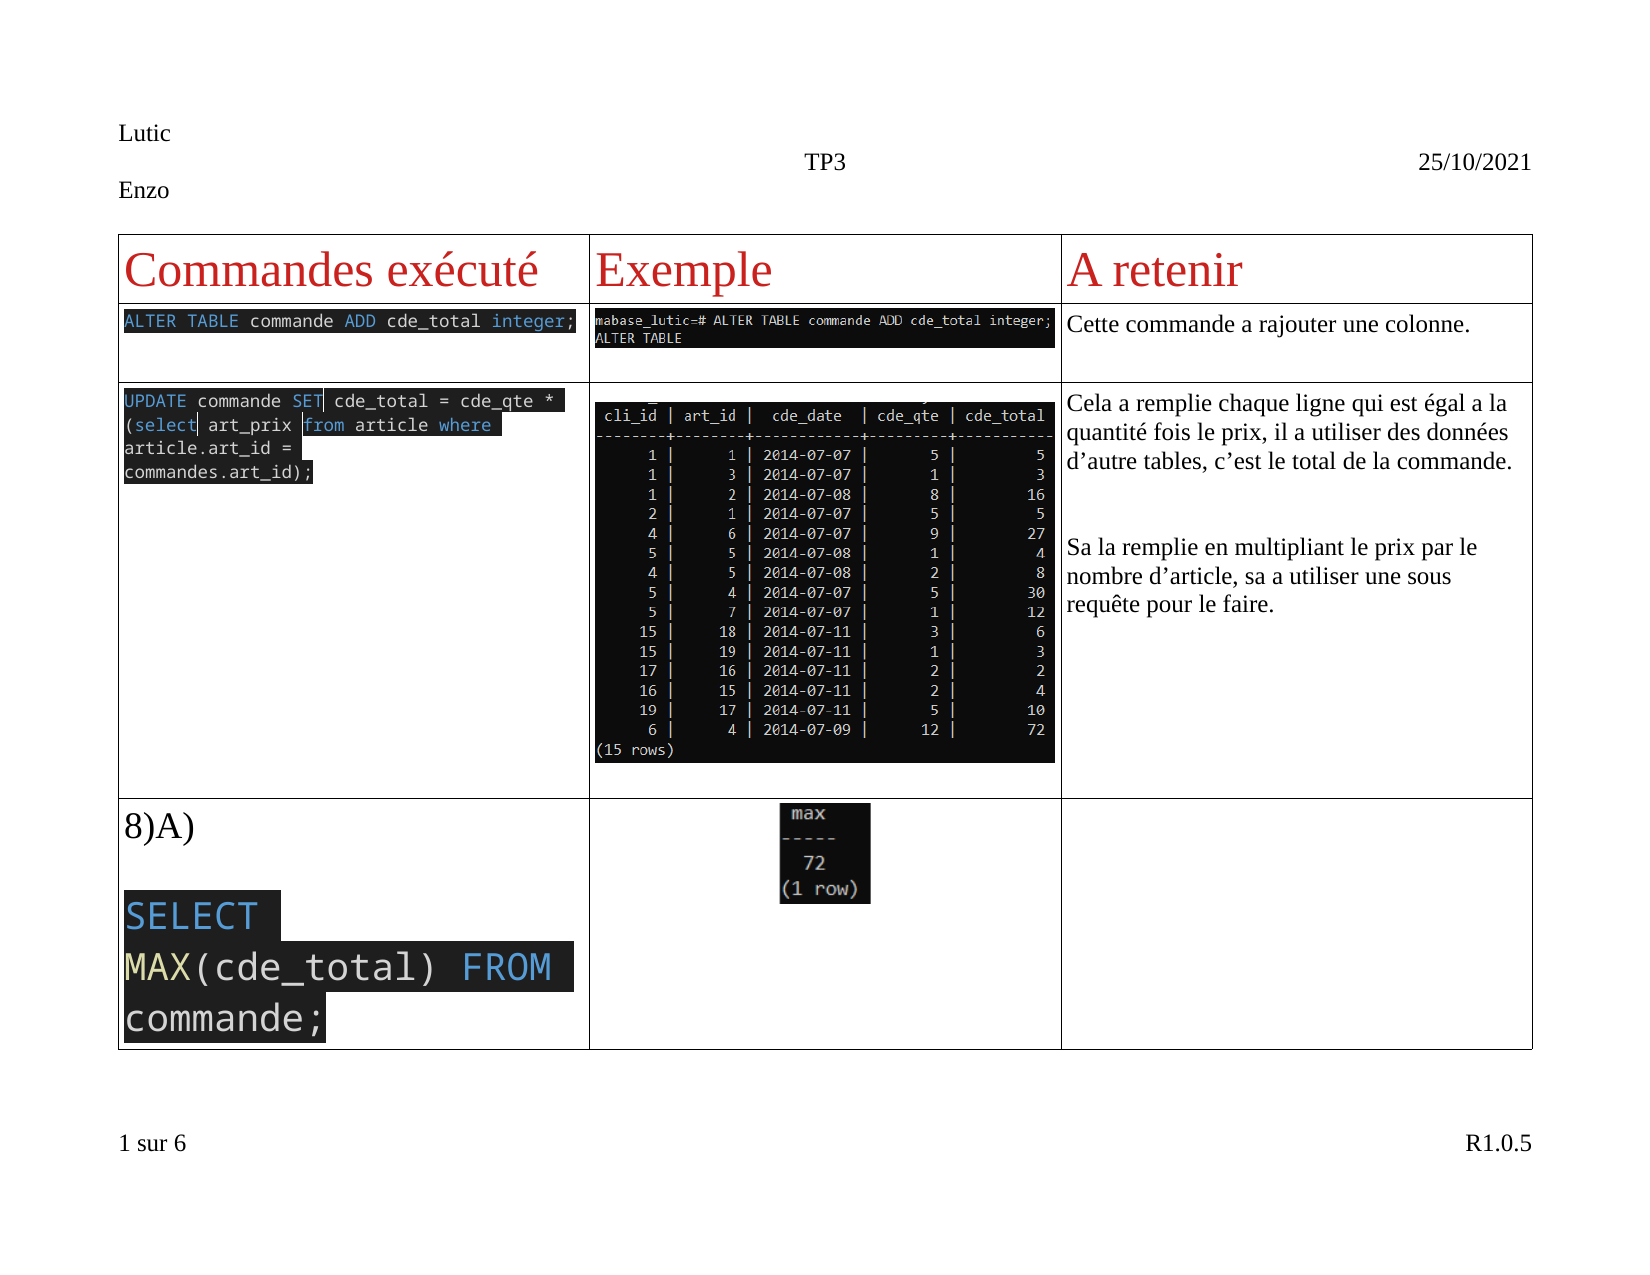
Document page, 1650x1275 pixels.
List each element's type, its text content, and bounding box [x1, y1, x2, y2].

table_cell [1062, 799, 1532, 1048]
picture [779, 803, 871, 904]
table_cell Cette commande a rajouter une colonne. [1062, 304, 1532, 382]
table_cell [590, 304, 1061, 382]
picture [595, 402, 1055, 763]
table_header Commandes exécuté [119, 235, 589, 303]
table_cell [590, 383, 1061, 797]
table_cell ALTER TABLE commande ADD cde_total integer; [119, 304, 589, 382]
table_cell UPDATE commande SET cde_total = cde_qte * (select art_prix from article where article.art_id = commandes.art_id); [119, 383, 589, 797]
table_cell Cela a remplie chaque ligne qui est égal a la quantité fois le prix, il a utiliser des données d’autre tables, c’est le total de la commande. Sa la remplie en multipliant le prix par le nombre d’article, sa a utiliser une sous requête pour le faire. [1062, 383, 1532, 797]
table_cell [590, 799, 1061, 1048]
table_cell 8)A) SELECT MAX(cde_total) FROM commande; [119, 799, 589, 1048]
table_header A retenir [1062, 235, 1532, 303]
picture [595, 308, 1055, 348]
table_header Exemple [590, 235, 1061, 303]
